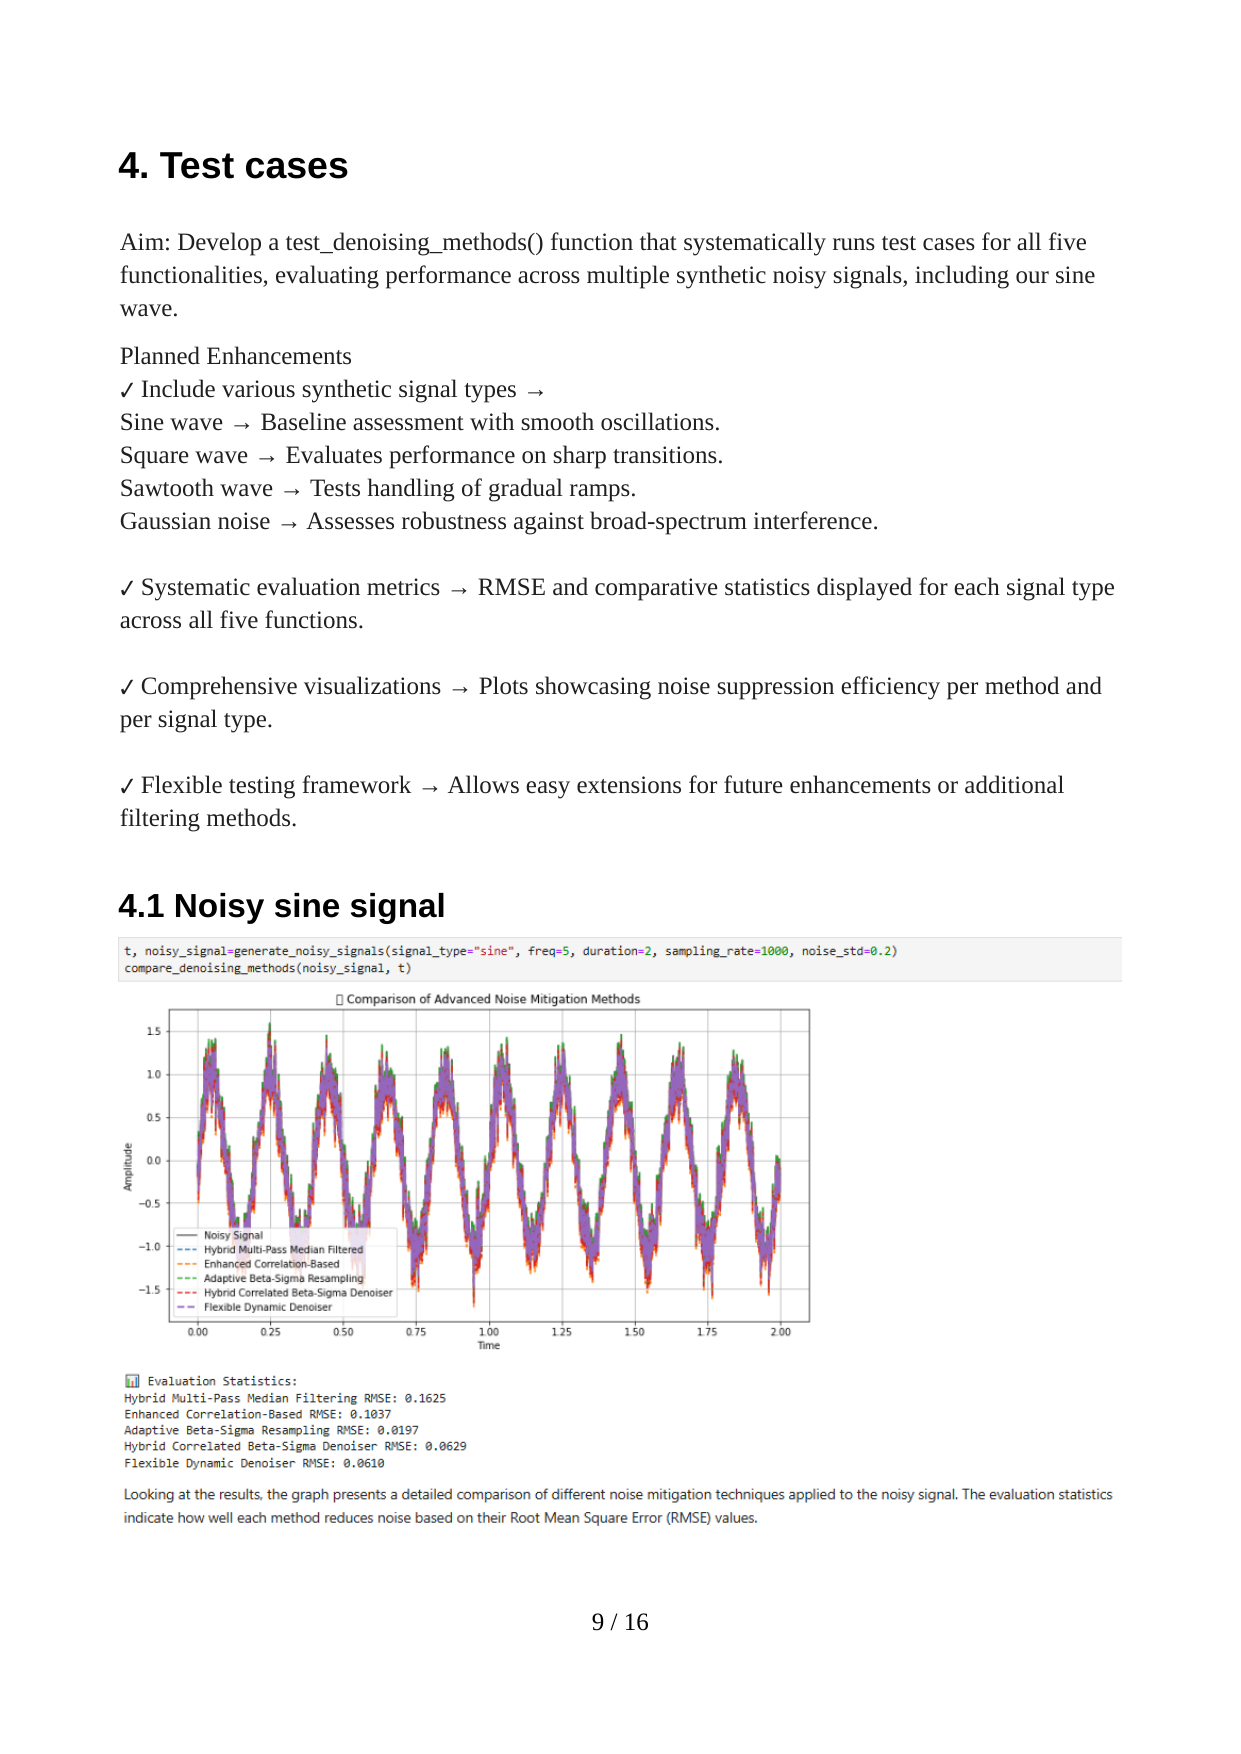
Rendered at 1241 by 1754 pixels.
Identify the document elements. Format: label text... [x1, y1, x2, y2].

subtitle 4.1 Noisy sine signal [118, 886, 1122, 924]
text Sawtooth wave → Tests handling of gradual ramps. [118, 473, 1122, 502]
text Square wave → Evaluates performance on sharp transitions. [118, 440, 1122, 469]
text ✔ Systematic evaluation metrics → RMSE and comparative statistics displayed for each signal type across all five functions. [118, 539, 1122, 634]
text Aim: Develop a test_denoising_methods() function that systematically runs test cases for all five functionalities, evaluating performance across multiple synthetic noisy signals, including our sine wave. [118, 227, 1122, 322]
text ✔ Comprehensive visualizations → Plots showcasing noise suppression efficiency per method and per signal type. [118, 638, 1122, 733]
text ✔ Flexible testing framework → Allows easy extensions for future enhancements or additional filtering methods. [118, 737, 1122, 832]
subtitle 4. Test cases [118, 143, 1122, 186]
text Planned Enhancements [118, 341, 1122, 370]
text Gaussian noise → Assesses robustness against broad-spectrum interference. [118, 506, 1122, 535]
text Sine wave → Baseline assessment with smooth oscillations. [118, 407, 1122, 436]
text ✔ Include various synthetic signal types → [118, 374, 1122, 403]
picture [118, 937, 1123, 1543]
